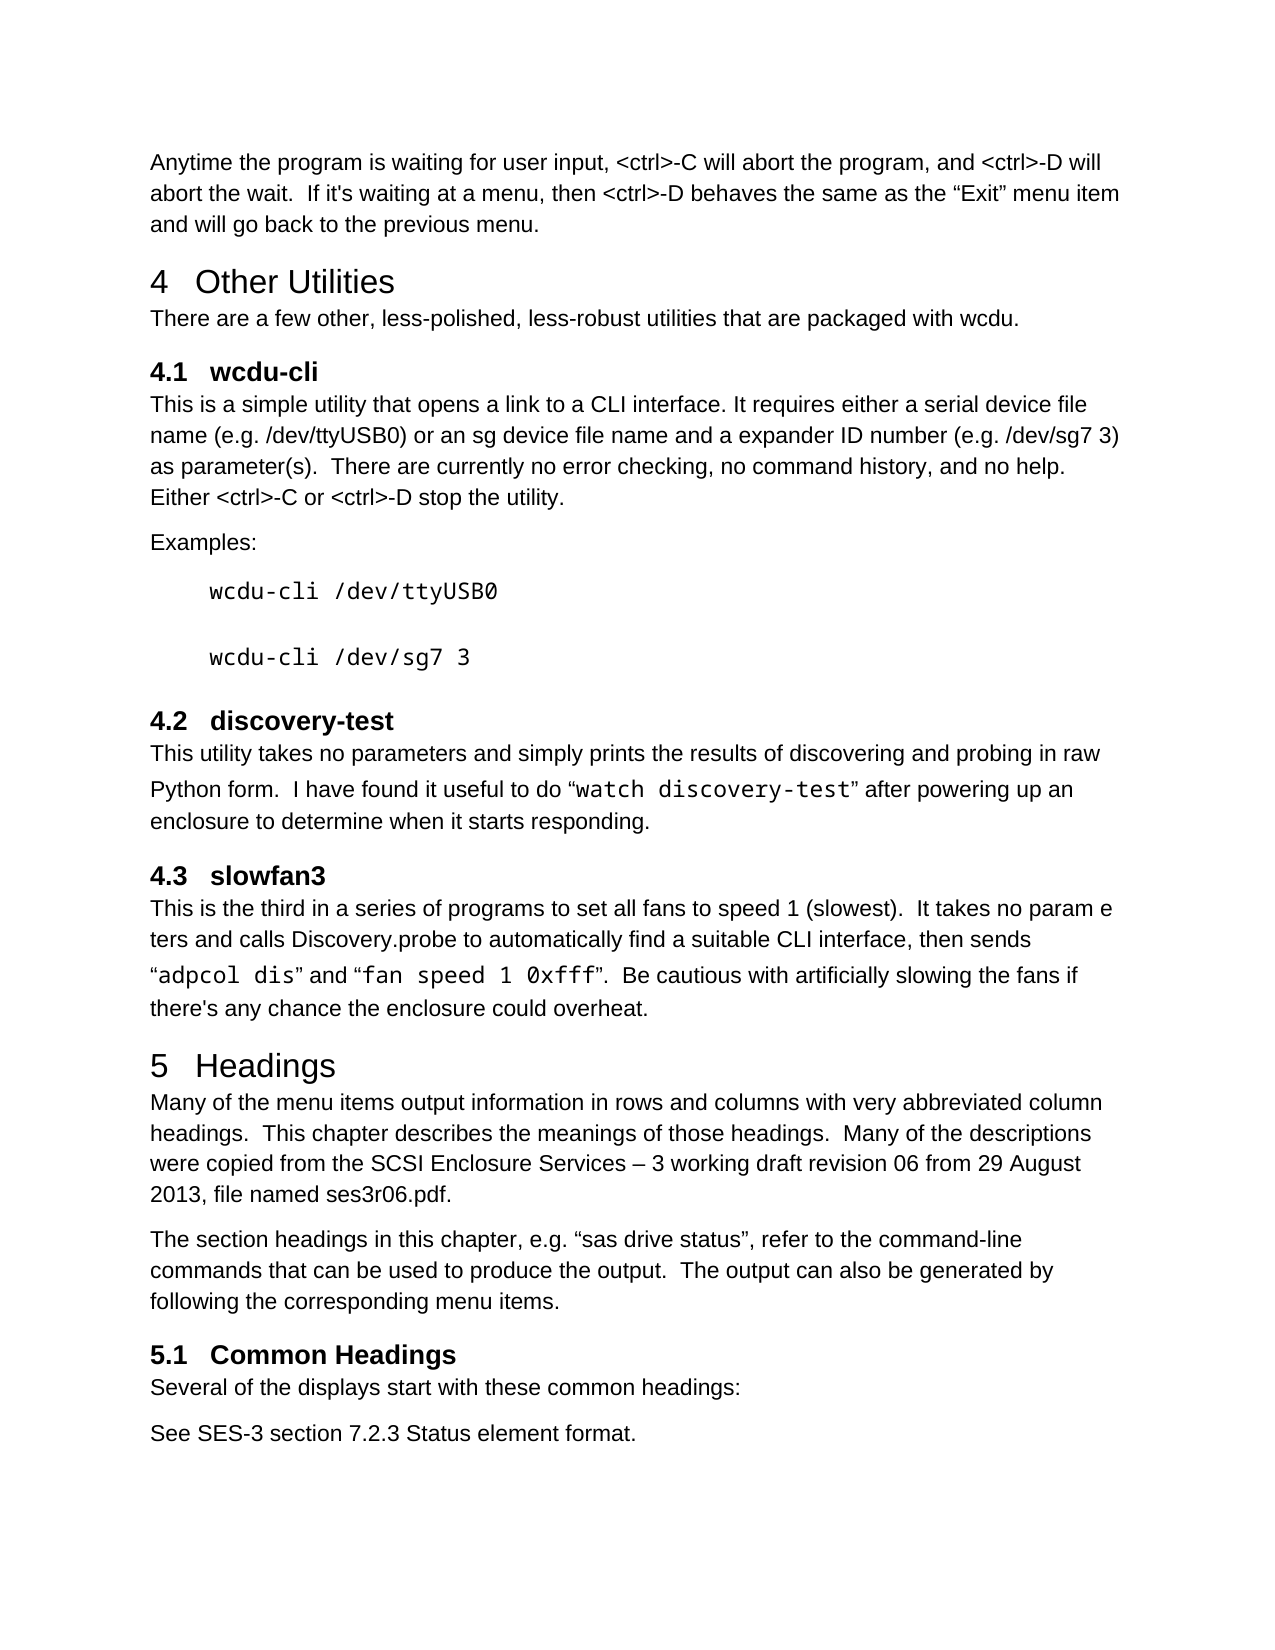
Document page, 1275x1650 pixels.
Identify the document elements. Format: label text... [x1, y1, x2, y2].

text wcdu-cli /dev/ttyUSB0 [209, 575, 1066, 606]
subtitle Headings [150, 1047, 1125, 1084]
subtitle slowfan3 [150, 860, 1125, 891]
text There are a few other, less-polished, less-robust utilities that are packaged with wcdu. [150, 306, 1125, 331]
text The section headings in this chapter, e.g. “sas drive status”, refer to the command-line commands that can be used to produce the output. The output can also be generated by following the corresponding menu items. [150, 1227, 1125, 1314]
text This is the third in a series of programs to set all fans to speed 1 (slowest). It takes no param e ters and calls Discovery.probe to automatically find a suitable CLI interface, then sends “adpcol dis” and “fan speed 1 0xfff”. Be cautious with artificially slowing the fans if there's any chance the enclosure could overheat. [150, 895, 1125, 1021]
subtitle discovery-test [150, 706, 1125, 736]
text See SES-3 section 7.2.3 Status element format. [150, 1420, 1125, 1446]
text wcdu-cli /dev/sg7 3 [209, 640, 1066, 672]
text Several of the displays start with these common headings: [150, 1375, 1125, 1401]
text This utility takes no parameters and simply prints the results of discovering and probing in raw Python form. I have found it useful to do “watch discovery-test” after powering up an enclosure to determine when it starts responding. [150, 741, 1125, 834]
text Anytime the program is waiting for user input, <ctrl>-C will abort the program, and <ctrl>-D will abort the wait. If it's waiting at a menu, then <ctrl>-D behaves the same as the “Exit” menu item and will go back to the previous menu. [150, 150, 1125, 237]
subtitle Other Utilities [150, 263, 1125, 300]
subtitle wcdu-cli [150, 357, 1125, 388]
subtitle Common Headings [150, 1340, 1125, 1371]
text Examples: [150, 530, 1125, 555]
text This is a simple utility that opens a link to a CLI interface. It requires either a serial device file name (e.g. /dev/ttyUSB0) or an sg device file name and a expander ID number (e.g. /dev/sg7 3) as parameter(s). There are currently no error checking, no command history, and no help. Either <ctrl>-C or <ctrl>-D stop the utility. [150, 392, 1125, 510]
text Many of the menu items output information in rows and columns with very abbreviated column headings. This chapter describes the meanings of those headings. Many of the descriptions were copied from the SCSI Enclosure Services – 3 working draft revision 06 from 29 August 2013, file named ses3r06.pdf. [150, 1090, 1125, 1207]
